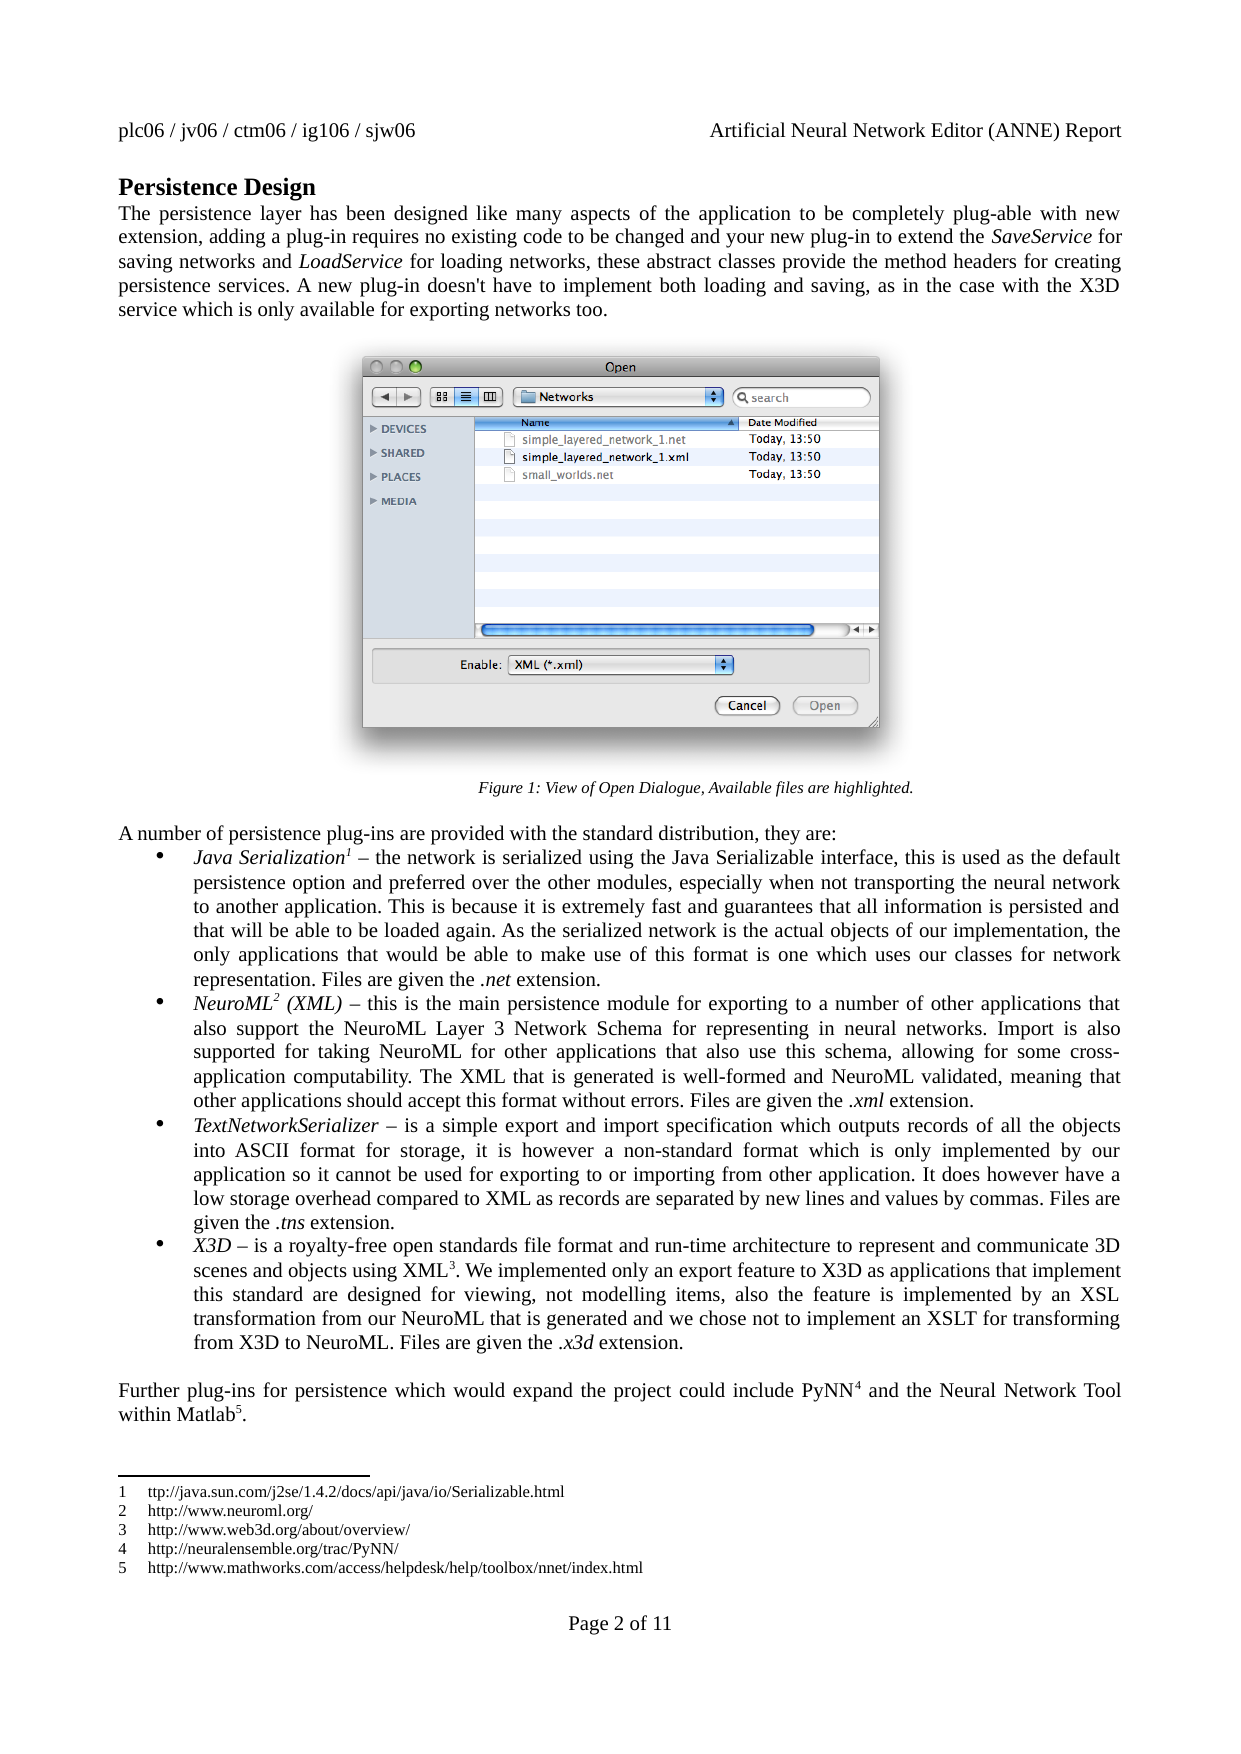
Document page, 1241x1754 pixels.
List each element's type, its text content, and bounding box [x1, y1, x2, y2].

text http://www.mathworks.com/access/helpdesk/help/toolbox/nnet/index.html [118, 1558, 1122, 1577]
text A number of persistence plug-ins are provided with the standard distribution, they are: [118, 821, 1122, 845]
list http://www.web3d.org/about/overview/ [118, 1520, 1122, 1539]
picture [325, 333, 916, 778]
list ttp://java.sun.com/j2se/1.4.2/docs/api/java/io/Serializable.html [118, 1482, 1122, 1501]
text Persistence Design [118, 172, 1122, 200]
text Further plug-ins for persistence which would expand the project could include PyNN and the Neural Network Tool within Matlab. [118, 1378, 1122, 1426]
text The persistence layer has been designed like many aspects of the application to be completely plug-able with new extension, adding a plug-in requires no existing code to be changed and your new plug-in to extend the SaveService for saving networks and LoadService for loading networks, these abstract classes provide the method headers for creating persistence services. A new plug-in doesn't have to implement both loading and saving, as in the case with the X3D service which is only available for exporting networks too. [118, 200, 1122, 321]
list Java Serialization – the network is serialized using the Java Serializable interface, this is used as the default persistence option and preferred over the other modules, especially when not transporting the neural network to another application. This is because it is extremely fast and guarantees that all information is persisted and that will be able to be loaded again. As the serialized network is the actual objects of our implementation, the only applications that would be able to make use of this format is one which uses our classes for network representation. Files are given the .net extension. [156, 845, 1122, 991]
list NeuroML (XML) – this is the main persistence module for exporting to a number of other applications that also support the NeuroML Layer 3 Network Schema for representing in neural networks. Import is also supported for taking NeuroML for other applications that also use this schema, allowing for some cross-application computability. The XML that is generated is well-formed and NeuroML validated, meaning that other applications should accept this format without errors. Files are given the .xml extension. [156, 991, 1122, 1112]
list http://www.neuroml.org/ [118, 1501, 1122, 1520]
list TextNetworkSerializer – is a simple export and import specification which outputs records of all the objects into ASCII format for storage, it is however a non-standard format which is only implemented by our application so it cannot be used for exporting to or importing from other application. It does however have a low storage overhead compared to XML as records are separated by new lines and values by commas. Files are given the .tns extension. [156, 1112, 1122, 1233]
list X3D – is a royalty-free open standards file format and run-time architecture to represent and communicate 3D scenes and objects using XML. We implemented only an export feature to X3D as applications that implement this standard are designed for viewing, not modelling items, also the feature is implemented by an XSL transformation from our NeuroML that is generated and we chose not to implement an XSLT for transforming from X3D to NeuroML. Files are given the .x3d extension. [156, 1233, 1122, 1354]
text Figure 1: View of Open Dialogue, Available files are highlighted. [325, 778, 915, 797]
text http://neuralensemble.org/trac/PyNN/ [118, 1539, 1122, 1558]
